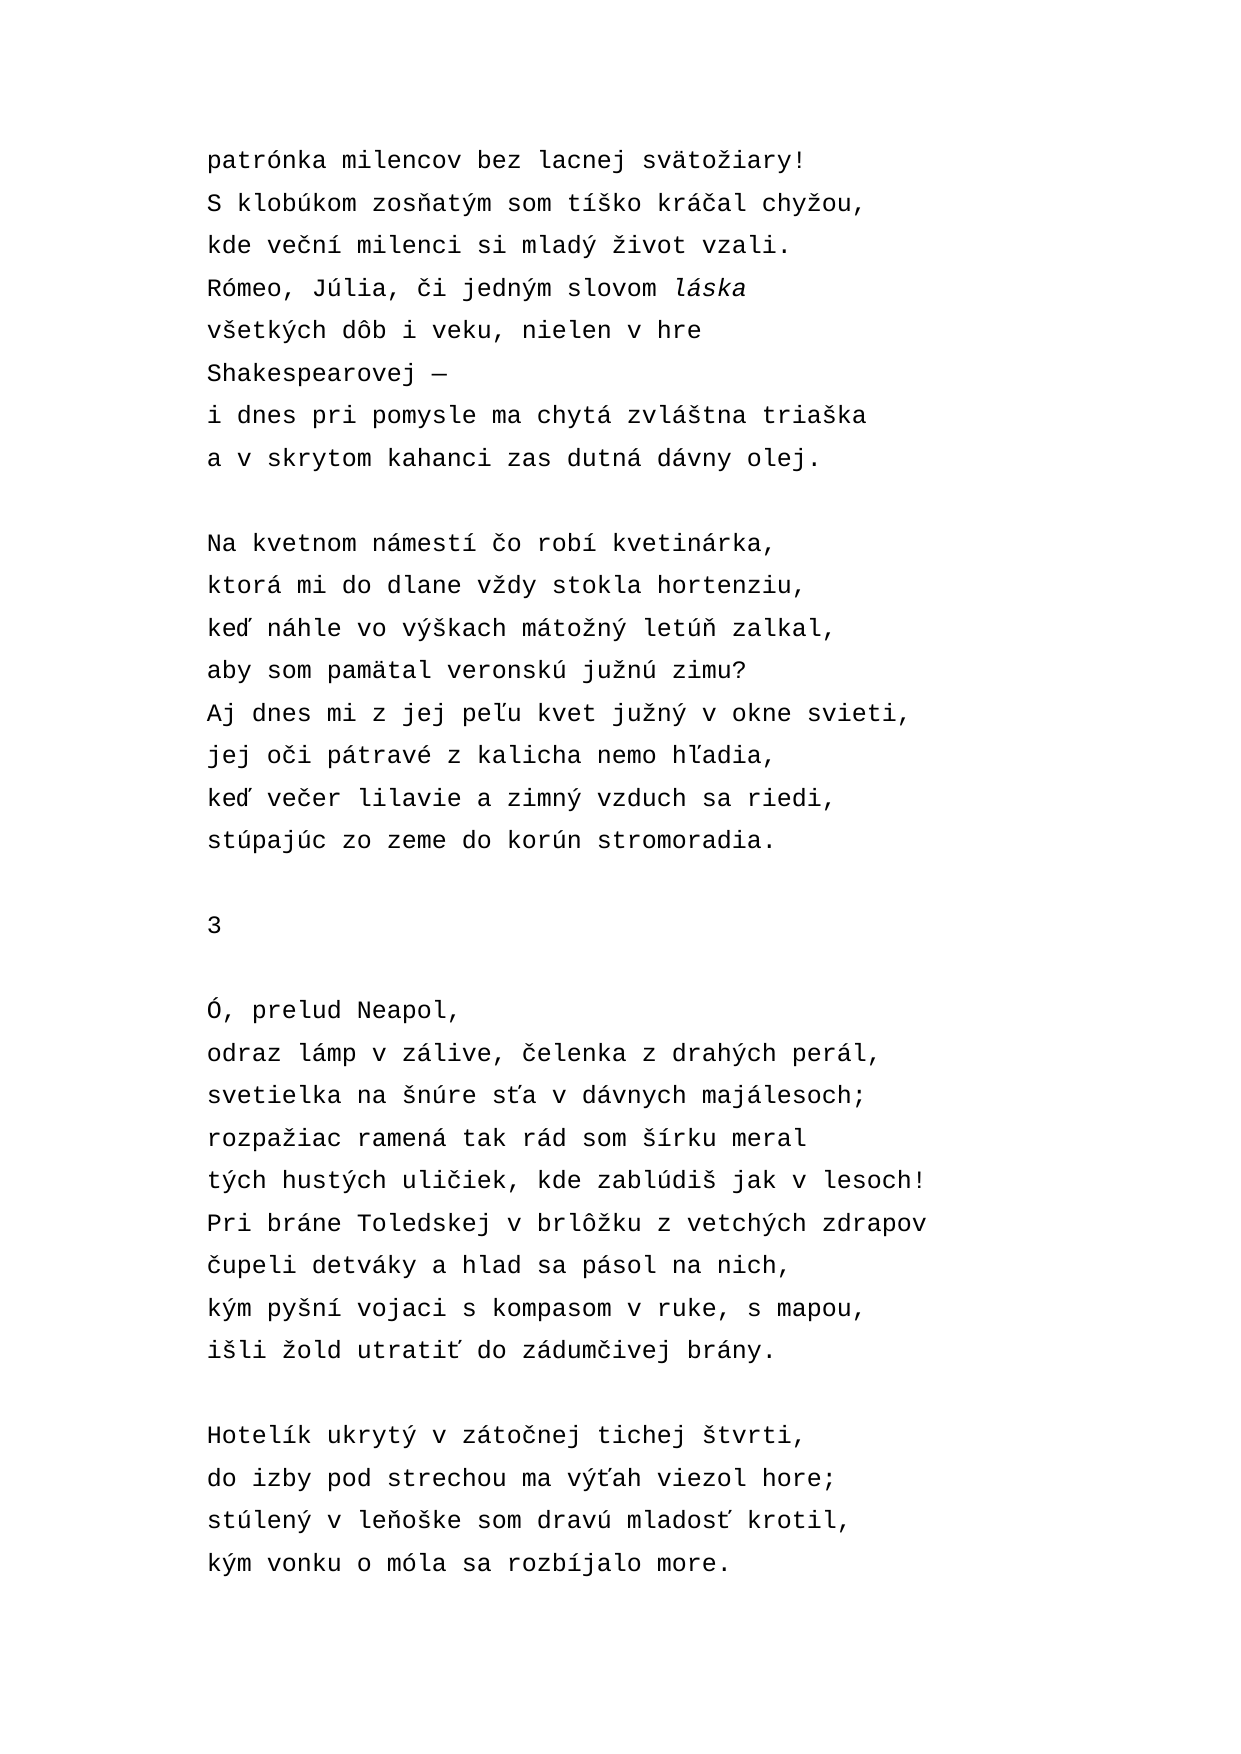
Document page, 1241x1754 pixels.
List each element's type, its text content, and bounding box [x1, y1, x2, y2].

text aby som pamätal veronskú južnú zimu? [148, 658, 1093, 686]
text kde veční milenci si mladý život vzali. [148, 233, 1093, 261]
text patrónka milencov bez lacnej svätožiary! [148, 148, 1093, 176]
text i dnes pri pomysle ma chytá zvláštna triaška [148, 403, 1093, 431]
text jej oči pátravé z kalicha nemo hľadia, [148, 743, 1093, 771]
text Na kvetnom námestí čo robí kvetinárka, [148, 530, 1093, 558]
text čupeli detváky a hlad sa pásol na nich, [148, 1253, 1093, 1281]
text rozpažiac ramená tak rád som šírku meral [148, 1125, 1093, 1153]
text išli žold utratiť do zádumčivej brány. [148, 1338, 1093, 1366]
text do izby pod strechou ma výťah viezol hore; [148, 1465, 1093, 1493]
text stúlený v leňoške som dravú mladosť krotil, [148, 1508, 1093, 1536]
text kým vonku o móla sa rozbíjalo more. [148, 1550, 1093, 1578]
text odraz lámp v zálive, čelenka z drahých perál, [148, 1040, 1093, 1068]
text stúpajúc zo zeme do korún stromoradia. [148, 828, 1093, 856]
text všetkých dôb i veku, nielen v hre [148, 318, 1093, 346]
text Shakespearovej — [148, 360, 1093, 388]
text S klobúkom zosňatým som tíško kráčal chyžou, [148, 190, 1093, 218]
text keď náhle vo výškach mátožný letúň zalkal, [148, 615, 1093, 643]
text tých hustých uličiek, kde zablúdiš jak v lesoch! [148, 1168, 1093, 1196]
text Pri bráne Toledskej v brlôžku z vetchých zdrapov [148, 1210, 1093, 1238]
text svetielka na šnúre sťa v dávnych majálesoch; [148, 1083, 1093, 1111]
text Rómeo, Júlia, či jedným slovom láska [148, 275, 1093, 303]
text Hotelík ukrytý v zátočnej tichej štvrti, [148, 1423, 1093, 1451]
text Aj dnes mi z jej peľu kvet južný v okne svieti, [148, 700, 1093, 728]
text kým pyšní vojaci s kompasom v ruke, s mapou, [148, 1295, 1093, 1323]
text keď večer lilavie a zimný vzduch sa riedi, [148, 785, 1093, 813]
text Ó, prelud Neapol, [148, 998, 1093, 1026]
text 3 [148, 913, 1093, 941]
text a v skrytom kahanci zas dutná dávny olej. [148, 445, 1093, 473]
text ktorá mi do dlane vždy stokla hortenziu, [148, 573, 1093, 601]
